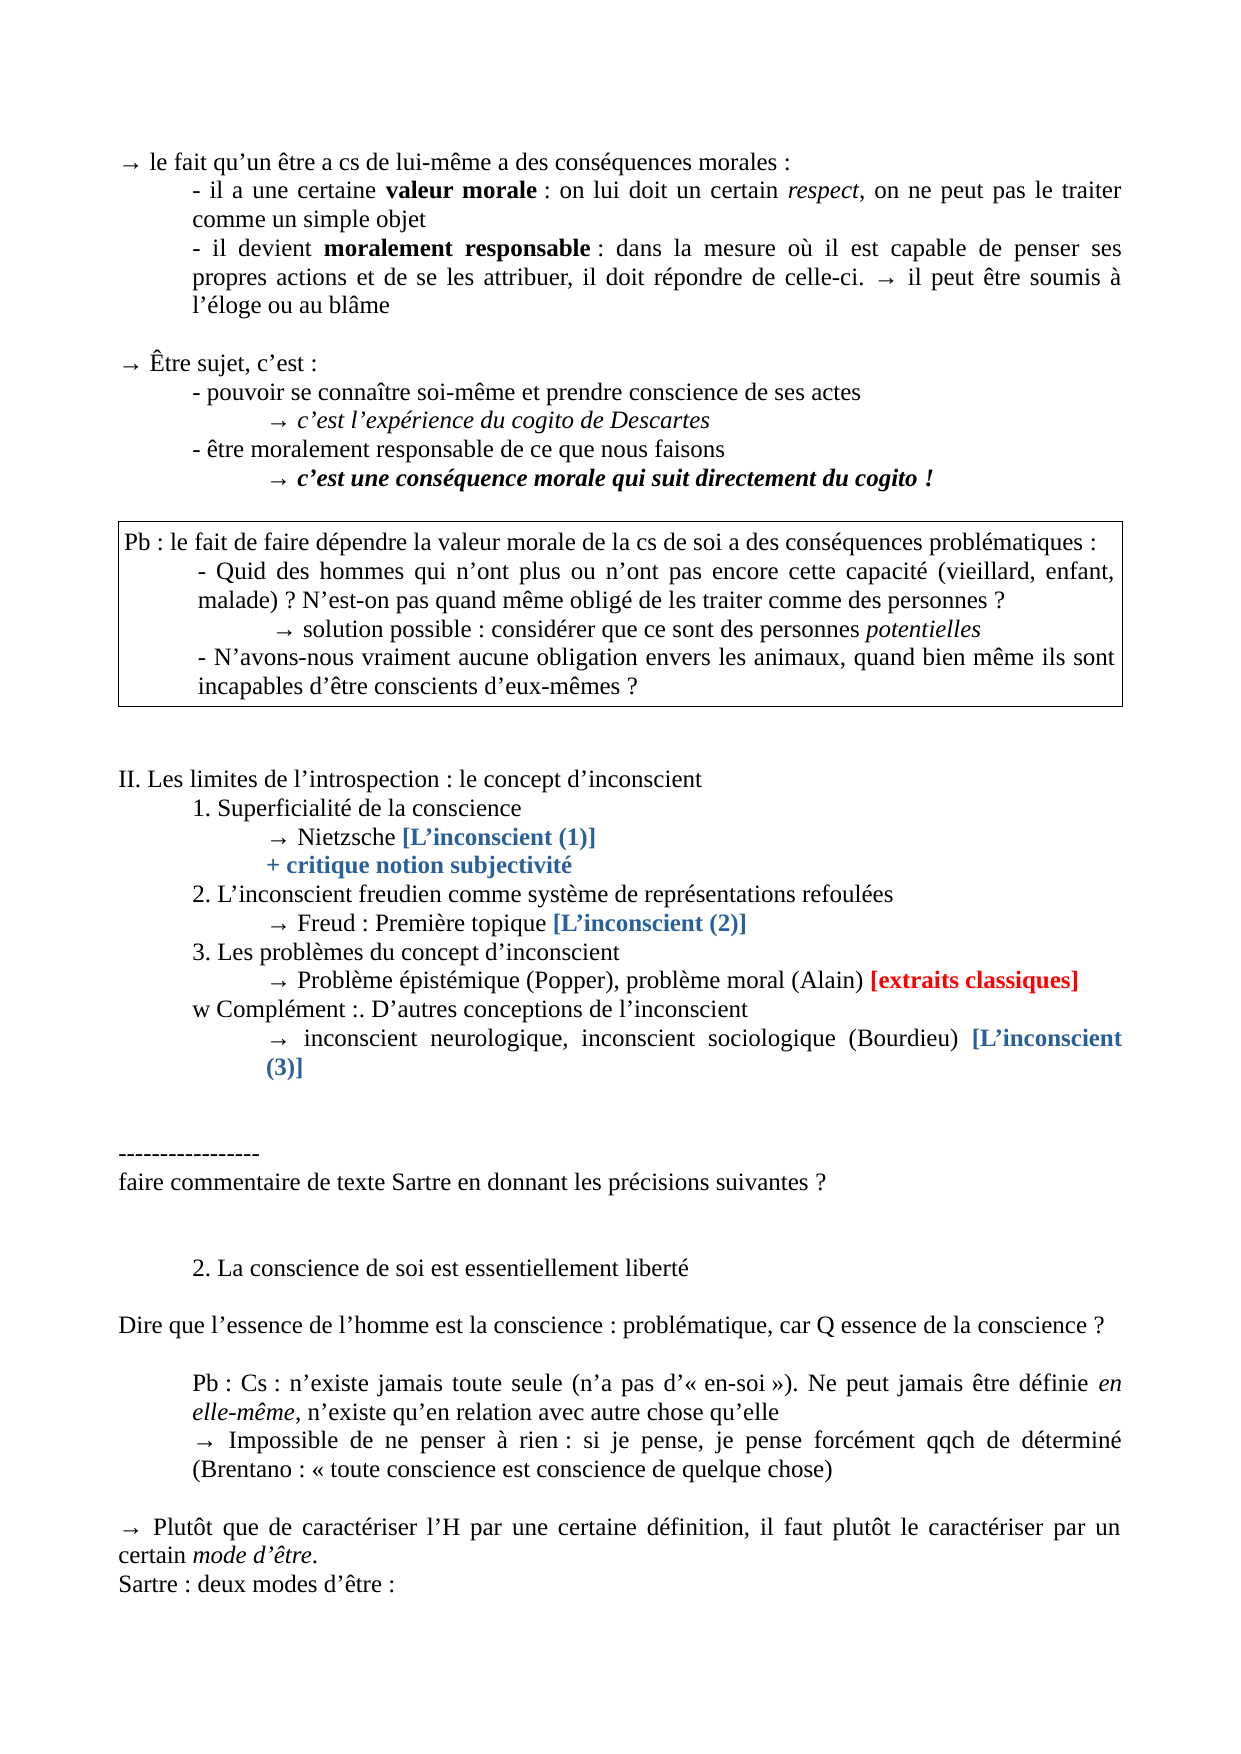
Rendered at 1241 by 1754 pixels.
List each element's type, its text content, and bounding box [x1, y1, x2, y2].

text - il a une certaine valeur morale : on lui doit un certain respect, on ne peut pas le traiter comme un simple objet [192, 176, 1122, 233]
text - être moralement responsable de ce que nous faisons [118, 434, 1122, 463]
text → c’est une conséquence morale qui suit directement du cogito ! [266, 463, 1122, 492]
text Pb : Cs : n’existe jamais toute seule (n’a pas d’« en-soi »). Ne peut jamais être définie en elle-même, n’existe qu’en relation avec autre chose qu’elle [192, 1368, 1122, 1425]
text → Être sujet, c’est : [118, 348, 1122, 377]
table_header Pb : le fait de faire dépendre la valeur morale de la cs de soi a des conséquences problématiques : - Quid des hommes qui n’ont plus ou n’ont pas encore cette capacité (vieillard, enfant, malade) ? N’est-on pas quand même obligé de les traiter comme des personnes ? → solution possible : considérer que ce sont des personnes potentielles - N’avons-nous vraiment aucune obligation envers les animaux, quand bien même ils sont incapables d’être conscients d’eux-mêmes ? [119, 522, 1122, 706]
text Dire que l’essence de l’homme est la conscience : problématique, car Q essence de la conscience ? [118, 1310, 1122, 1339]
text Sartre : deux modes d’être : [118, 1569, 1122, 1598]
text → Plutôt que de caractériser l’H par une certaine définition, il faut plutôt le caractériser par un certain mode d’être. [118, 1512, 1122, 1569]
text 1. Superficialité de la conscience [192, 793, 1122, 822]
text 2. La conscience de soi est essentiellement liberté [192, 1253, 1122, 1282]
text - pouvoir se connaître soi-même et prendre conscience de ses actes [192, 377, 1122, 406]
text → Impossible de ne penser à rien : si je pense, je pense forcément qqch de déterminé (Brentano : « toute conscience est conscience de quelque chose) [192, 1425, 1122, 1483]
text → Freud : Première topique [L’inconscient (2)] [266, 908, 1122, 937]
text faire commentaire de texte Sartre en donnant les précisions suivantes ? [118, 1167, 1122, 1195]
text ----------------- [118, 1138, 1122, 1167]
text → inconscient neurologique, inconscient sociologique (Bourdieu) [L’inconscient (3)] [266, 1023, 1122, 1080]
text → Nietzsche [L’inconscient (1)] [266, 822, 1122, 850]
text + critique notion subjectivité [266, 850, 1122, 879]
text → Problème épistémique (Popper), problème moral (Alain) [extraits classiques] [266, 965, 1122, 994]
text - il devient moralement responsable : dans la mesure où il est capable de penser ses propres actions et de se les attribuer, il doit répondre de celle-ci. → il peut être soumis à l’éloge ou au blâme [192, 233, 1122, 319]
text 2. L’inconscient freudien comme système de représentations refoulées [192, 879, 1122, 908]
text w Complément :. D’autres conceptions de l’inconscient [192, 994, 1122, 1023]
text → le fait qu’un être a cs de lui-même a des conséquences morales : [118, 147, 1122, 176]
text 3. Les problèmes du concept d’inconscient [192, 937, 1122, 965]
text II. Les limites de l’introspection : le concept d’inconscient [118, 764, 1122, 793]
text → c’est l’expérience du cogito de Descartes [266, 406, 1122, 434]
